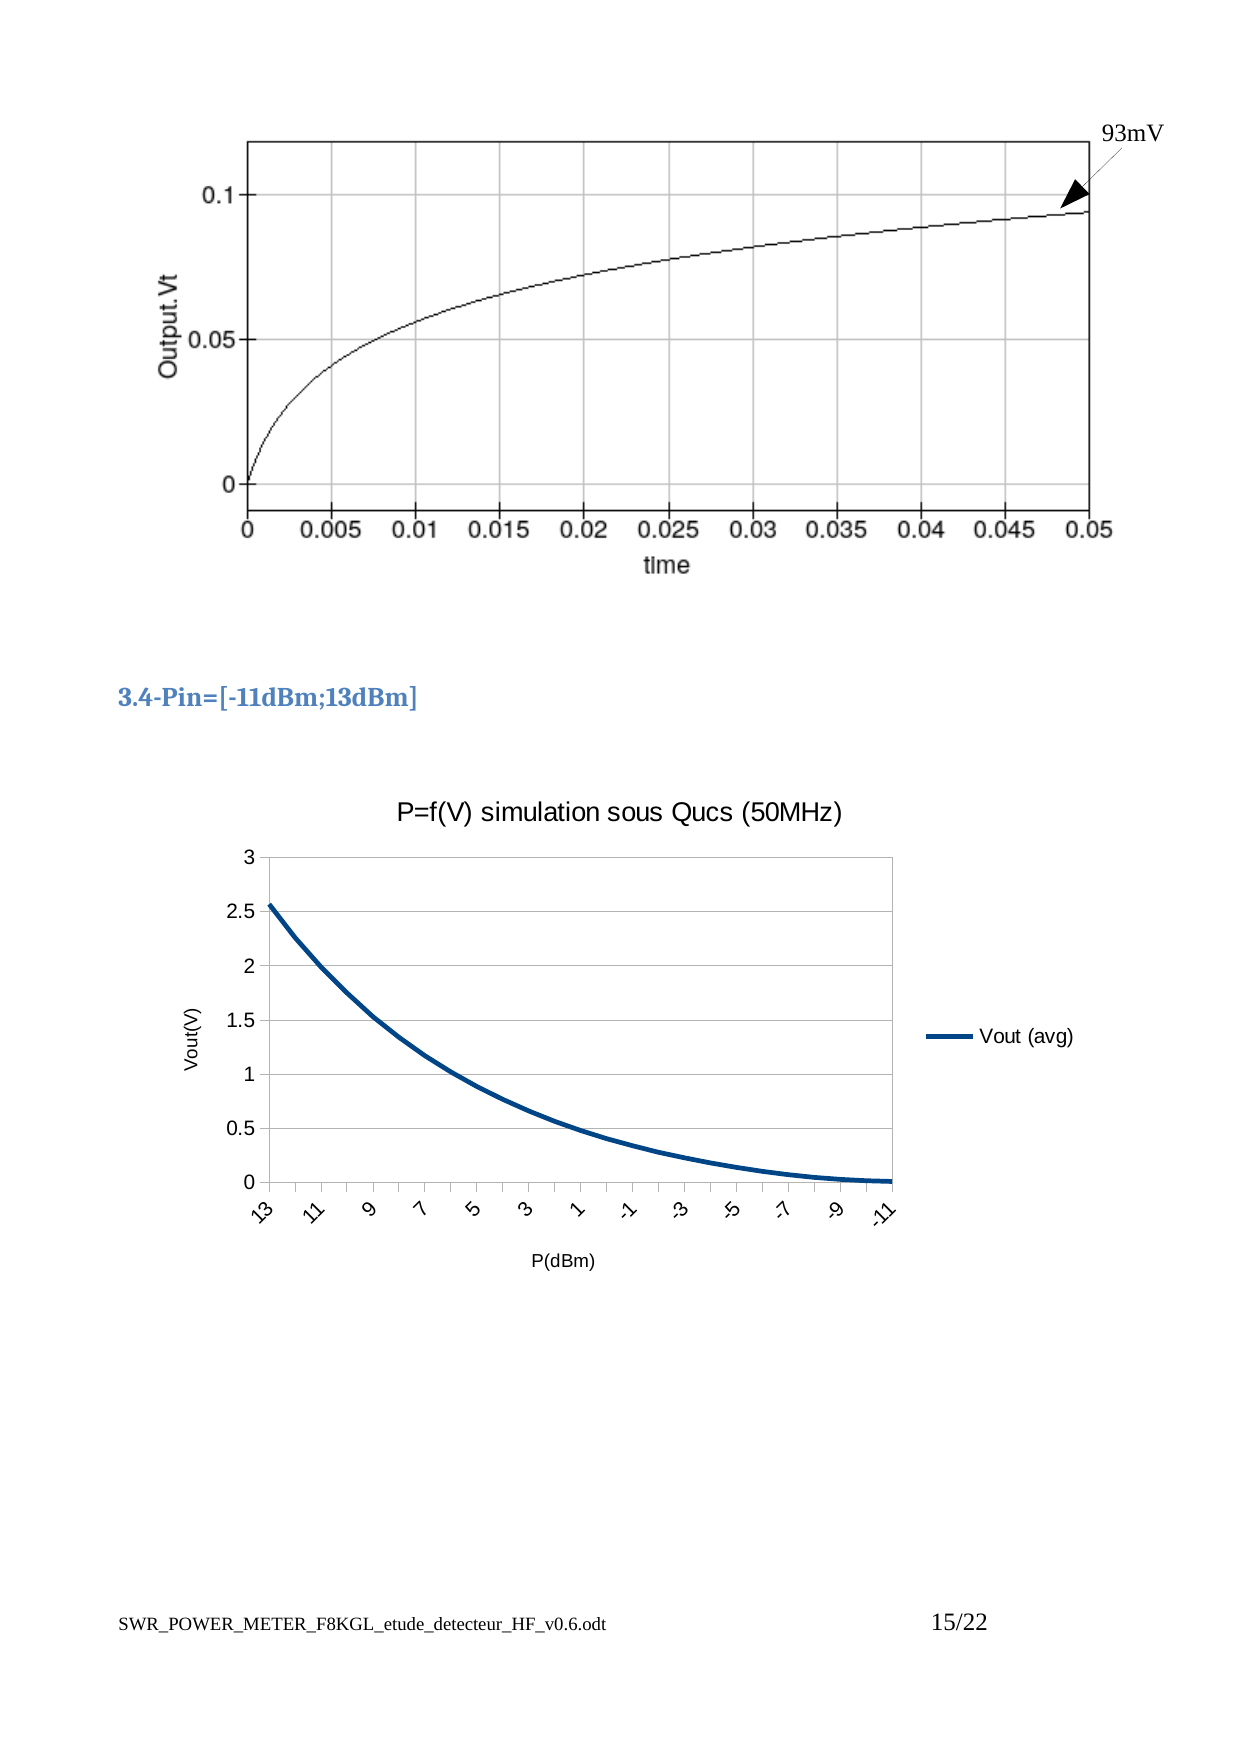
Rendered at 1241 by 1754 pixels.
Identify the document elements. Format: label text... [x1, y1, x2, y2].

picture [118, 118, 1123, 633]
subtitle 3.4-Pin=[-11dBm;13dBm] [118, 682, 1122, 713]
